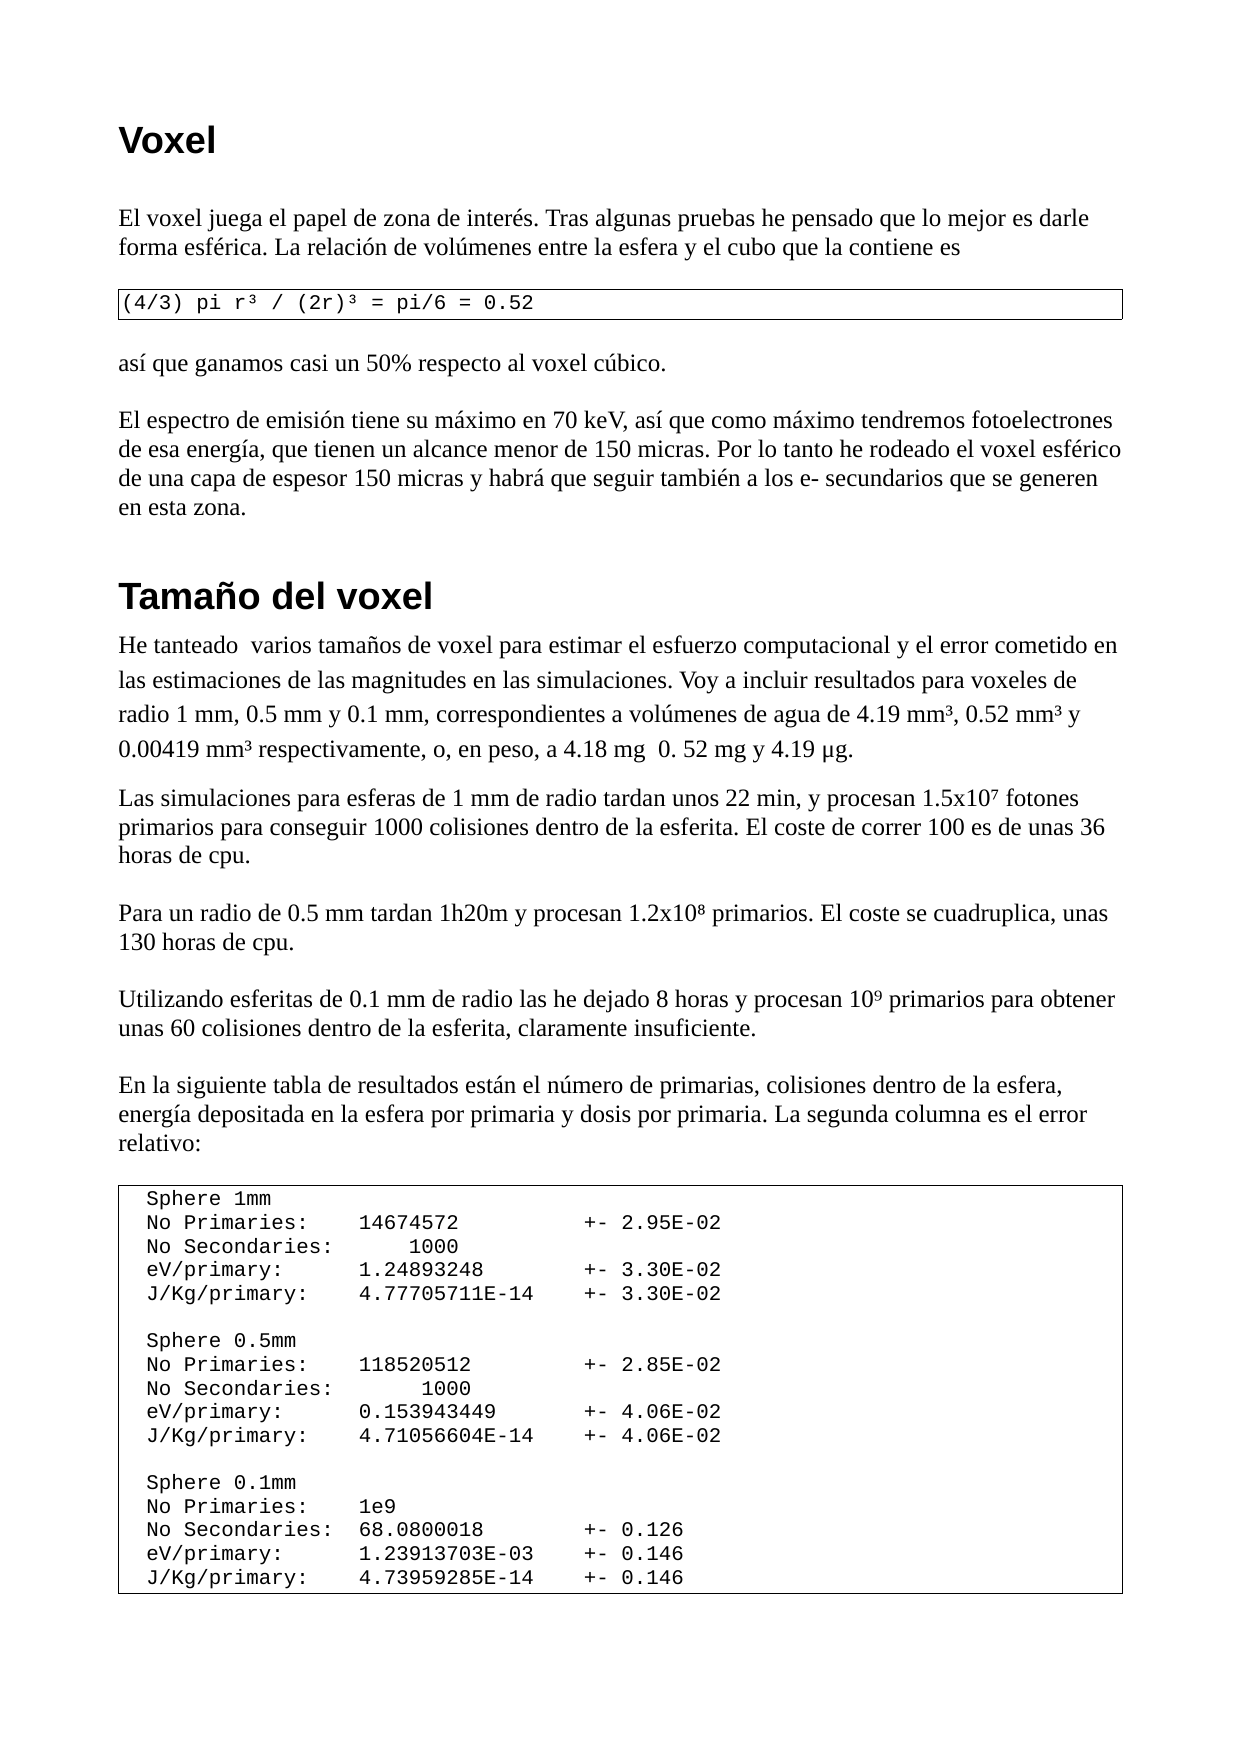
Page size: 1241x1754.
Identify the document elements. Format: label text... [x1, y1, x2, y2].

text No Primaries: 14674572 +- 2.95E-02 [119, 1209, 1122, 1233]
subtitle Tamaño del voxel [118, 574, 1122, 618]
text Las simulaciones para esferas de 1 mm de radio tardan unos 22 min, y procesan 1.5x10⁷ fotones primarios para conseguir 1000 colisiones dentro de la esferita. El coste de correr 100 es de unas 36 horas de cpu. [118, 783, 1122, 869]
text No Primaries: 118520512 +- 2.85E-02 [119, 1351, 1122, 1374]
text J/Kg/primary: 4.73959285E-14 +- 0.146 [119, 1564, 1122, 1593]
text J/Kg/primary: 4.77705711E-14 +- 3.30E-02 [119, 1280, 1122, 1307]
text eV/primary: 0.153943449 +- 4.06E-02 [119, 1398, 1122, 1422]
text Sphere 0.1mm [119, 1469, 1122, 1493]
text en esta zona. [118, 492, 1122, 520]
text No Primaries: 1e9 [119, 1493, 1122, 1516]
text Utilizando esferitas de 0.1 mm de radio las he dejado 8 horas y procesan 10⁹ primarios para obtener unas 60 colisiones dentro de la esferita, claramente insuficiente. [118, 984, 1122, 1042]
text Sphere 0.5mm [119, 1327, 1122, 1351]
text El voxel juega el papel de zona de interés. Tras algunas pruebas he pensado que lo mejor es darle forma esférica. La relación de volúmenes entre la esfera y el cubo que la contiene es [118, 203, 1122, 261]
text El espectro de emisión tiene su máximo en 70 keV, así que como máximo tendremos fotoelectrones de esa energía, que tienen un alcance menor de 150 micras. Por lo tanto he rodeado el voxel esférico de una capa de espesor 150 micras y habrá que seguir también a los e- secundarios que se generen [118, 405, 1122, 492]
text Sphere 1mm [119, 1186, 1122, 1209]
text así que ganamos casi un 50% respecto al voxel cúbico. [118, 348, 1122, 377]
text (4/3) pi r³ / (2r)³ = pi/6 = 0.52 [119, 290, 1122, 319]
text No Secondaries: 1000 [119, 1233, 1122, 1256]
text J/Kg/primary: 4.71056604E-14 +- 4.06E-02 [119, 1422, 1122, 1448]
text No Secondaries: 1000 [119, 1374, 1122, 1398]
text No Secondaries: 68.0800018 +- 0.126 [119, 1516, 1122, 1540]
text He tanteado varios tamaños de voxel para estimar el esfuerzo computacional y el error cometido en las estimaciones de las magnitudes en las simulaciones. Voy a incluir resultados para voxeles de radio 1 mm, 0.5 mm y 0.1 mm, correspondientes a volúmenes de agua de 4.19 mm³, 0.52 mm³ y 0.00419 mm³ respectivamente, o, en peso, a 4.18 mg 0. 52 mg y 4.19 μg. [118, 630, 1122, 762]
text eV/primary: 1.23913703E-03 +- 0.146 [119, 1540, 1122, 1564]
text En la siguiente tabla de resultados están el número de primarias, colisiones dentro de la esfera, energía depositada en la esfera por primaria y dosis por primaria. La segunda columna es el error relativo: [118, 1070, 1122, 1157]
text eV/primary: 1.24893248 +- 3.30E-02 [119, 1256, 1122, 1280]
subtitle Voxel [118, 118, 1122, 162]
text Para un radio de 0.5 mm tardan 1h20m y procesan 1.2x10⁸ primarios. El coste se cuadruplica, unas 130 horas de cpu. [118, 898, 1122, 955]
